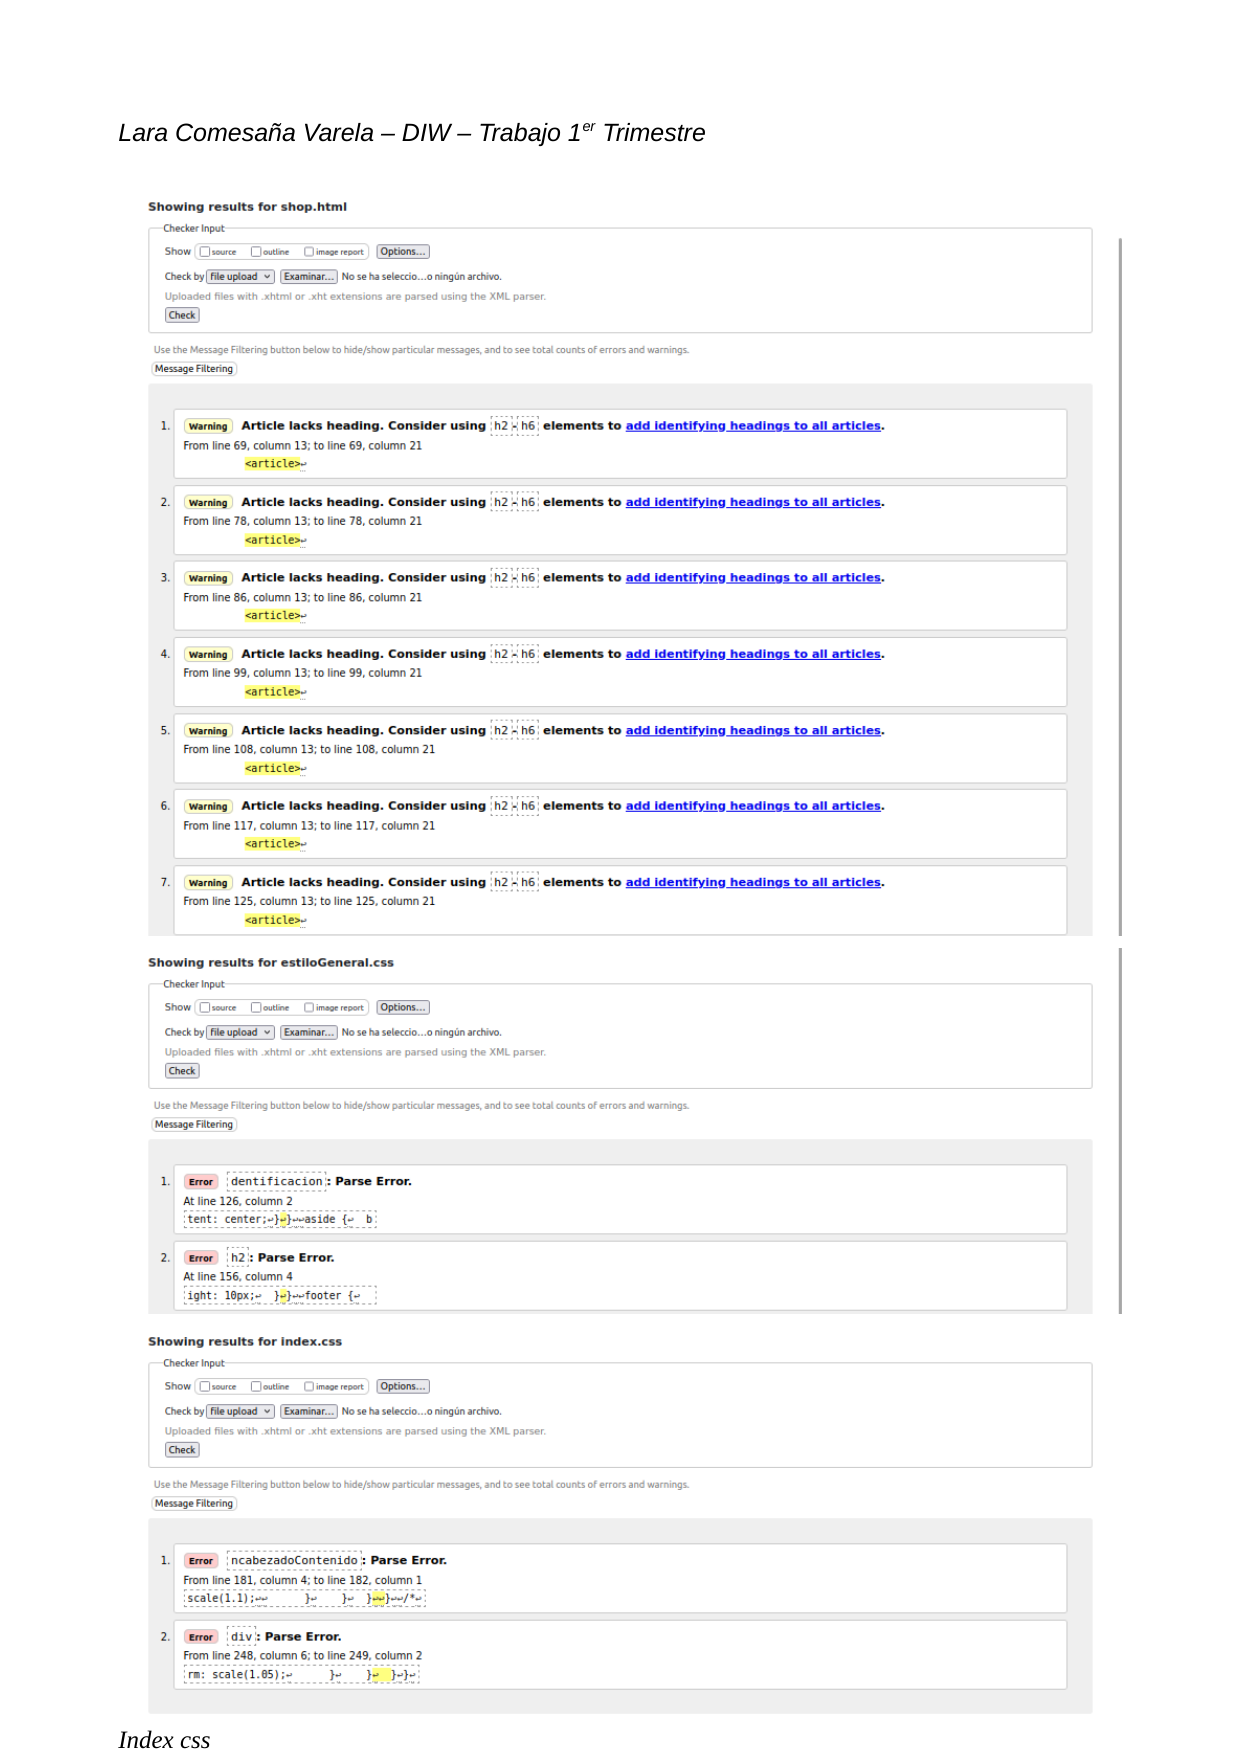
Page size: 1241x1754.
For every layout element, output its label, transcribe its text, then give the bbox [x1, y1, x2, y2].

text Studio html [1123, 1642, 1136, 1691]
text Index css [118, 1726, 1122, 1754]
picture [118, 194, 1136, 1726]
